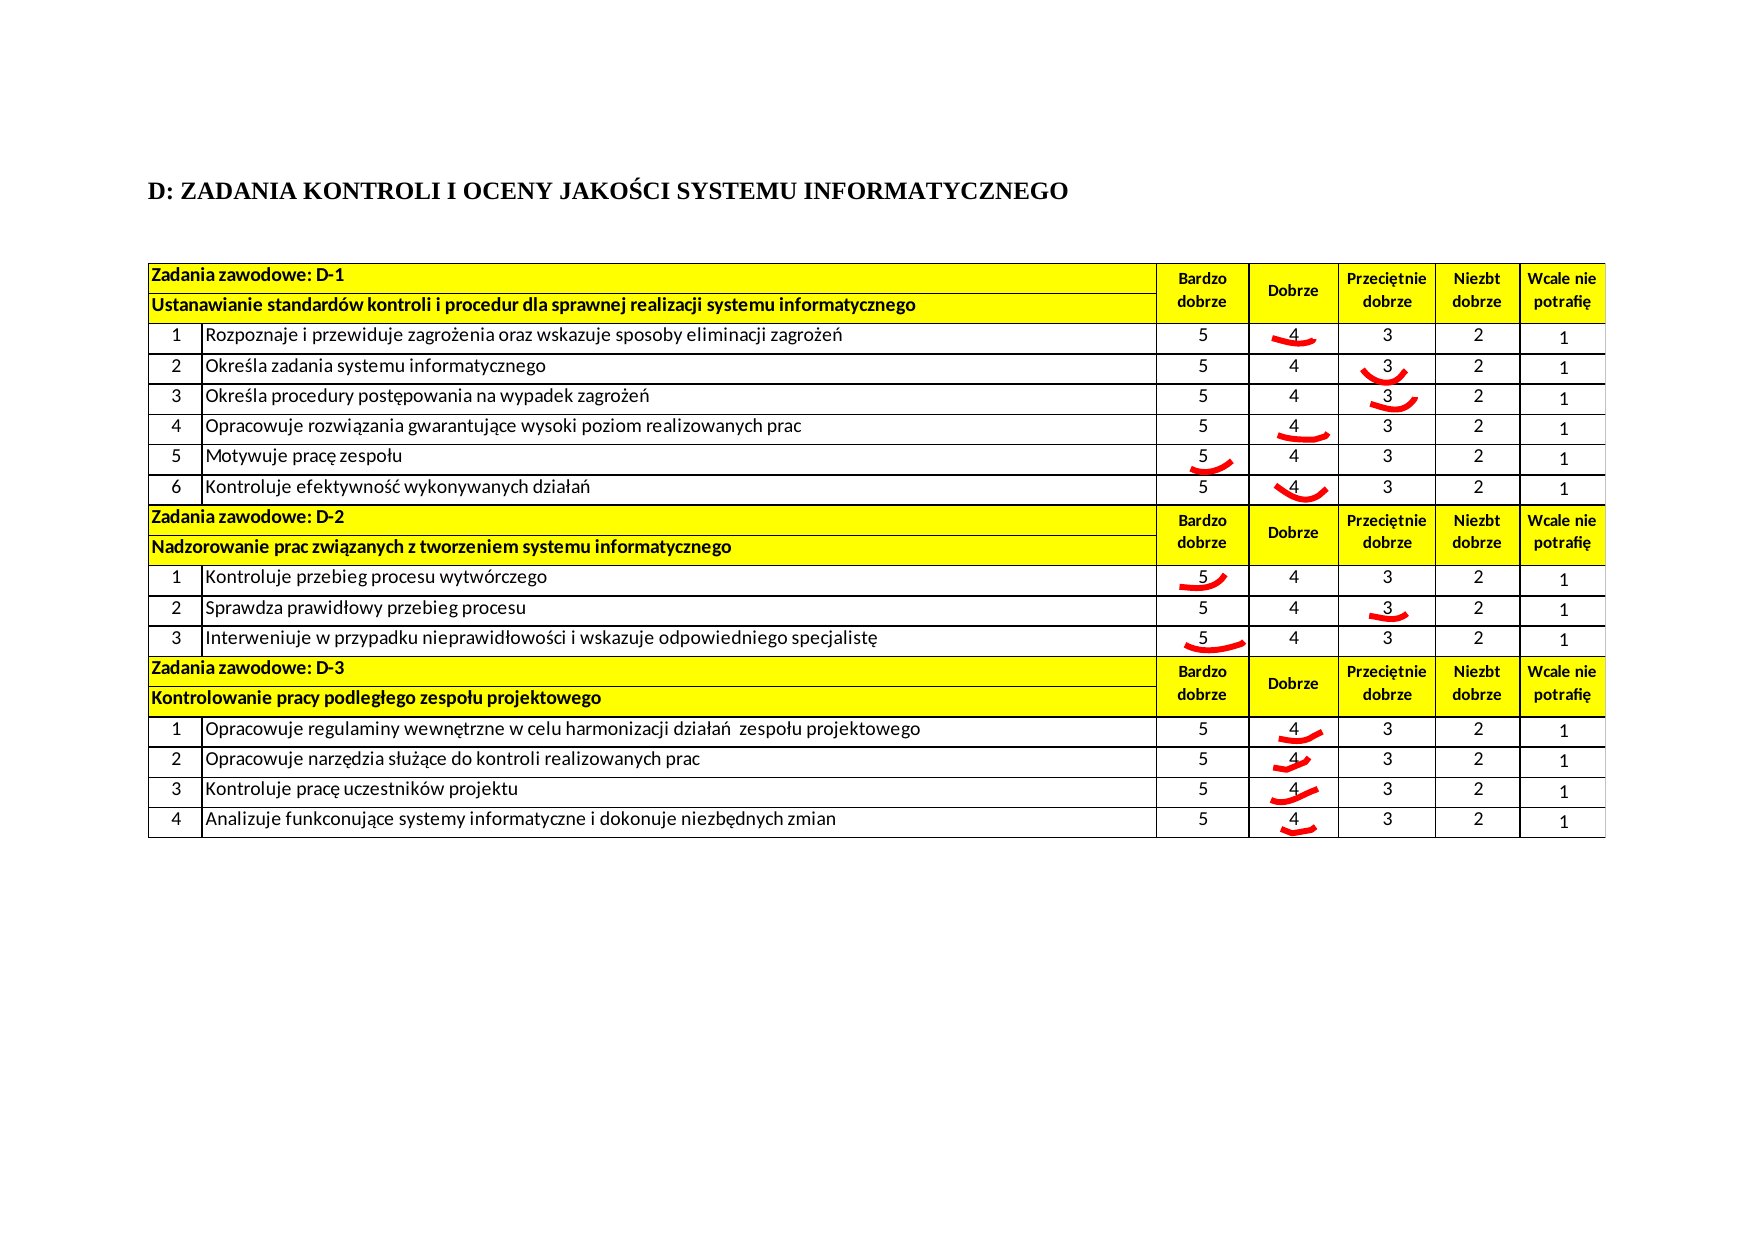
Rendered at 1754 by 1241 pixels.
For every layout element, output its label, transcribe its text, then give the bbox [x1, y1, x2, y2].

text D: ZADANIA KONTROLI I OCENY JAKOŚCI SYSTEMU INFORMATYCZNEGO [74, 176, 1606, 205]
